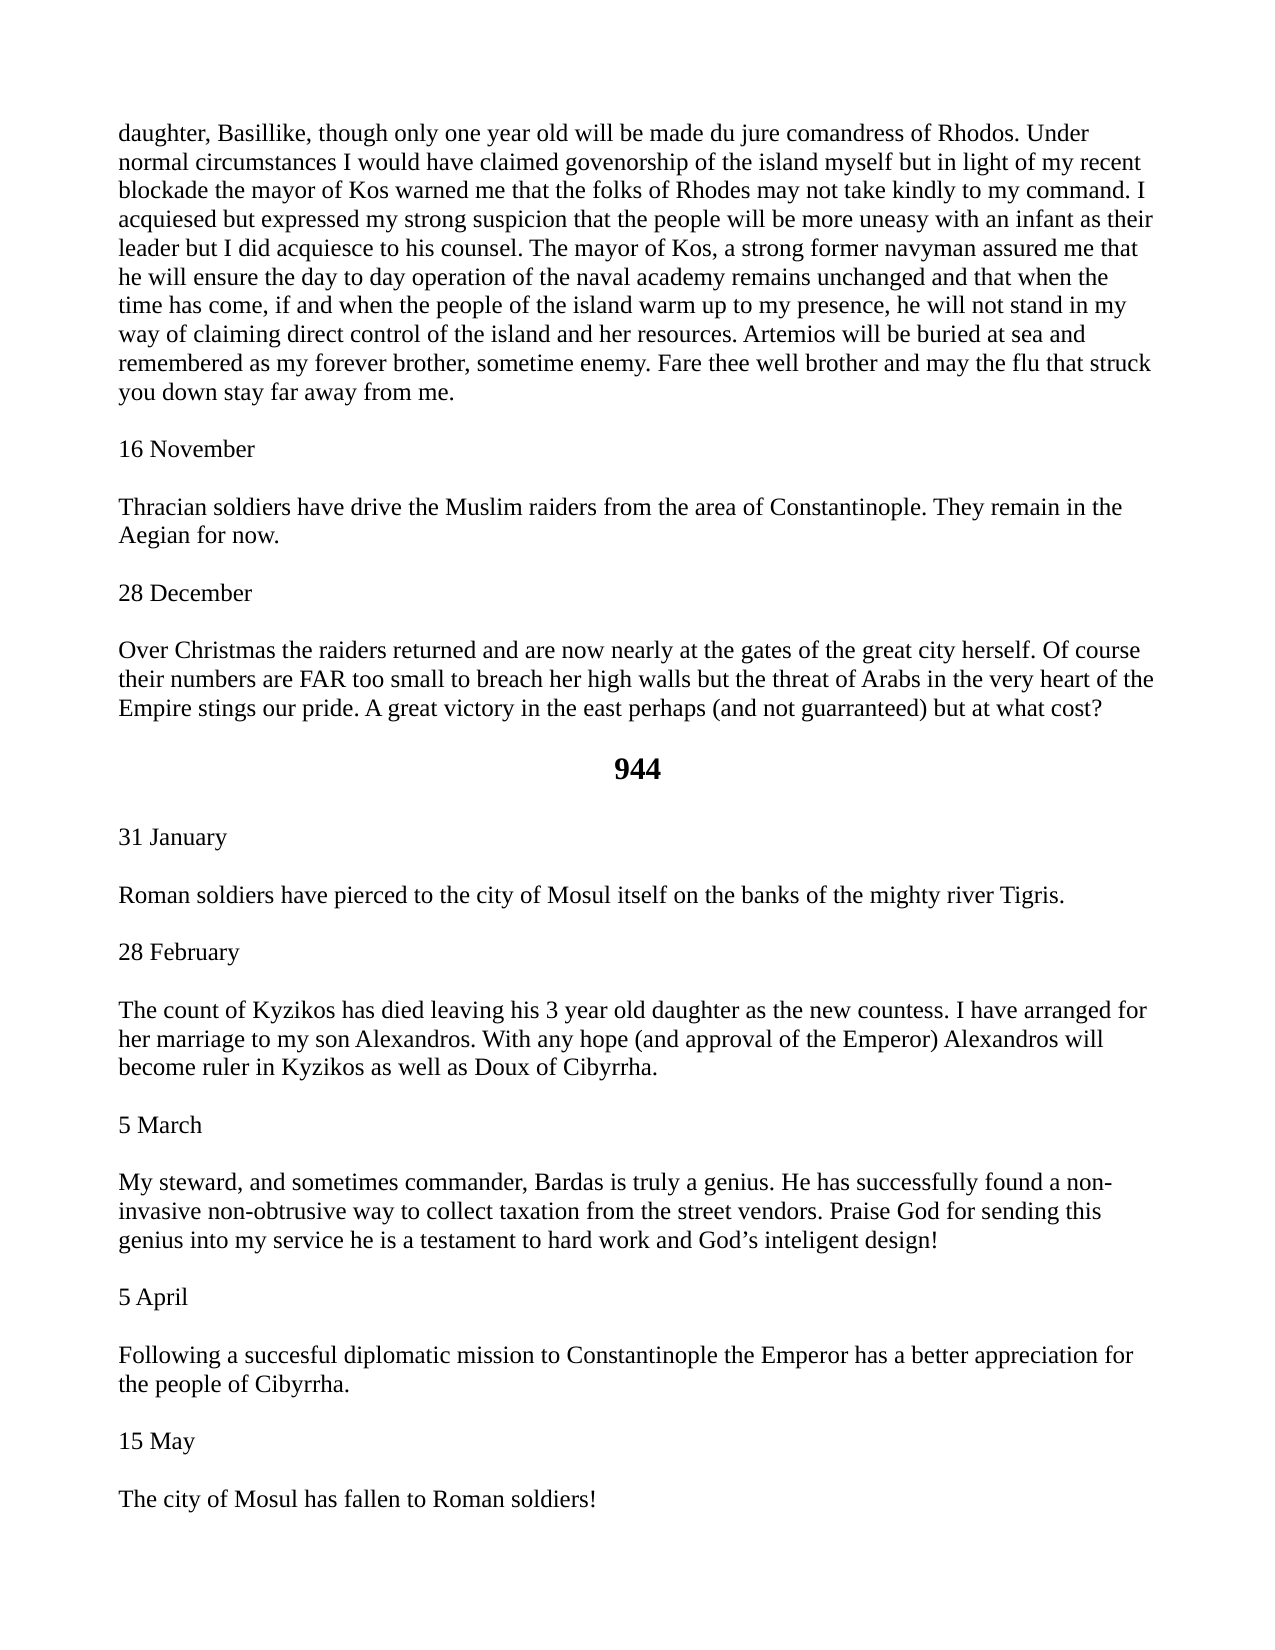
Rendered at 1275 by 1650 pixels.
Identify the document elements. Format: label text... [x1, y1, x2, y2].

text My steward, and sometimes commander, Bardas is truly a genius. He has successfully found a non-invasive non-obtrusive way to collect taxation from the street vendors. Praise God for sending this genius into my service he is a testament to hard work and God’s inteligent design! [118, 1167, 1157, 1254]
text 28 December [118, 578, 1157, 607]
text 16 November [118, 434, 1157, 463]
text 15 May [118, 1426, 1157, 1455]
text The city of Mosul has fallen to Roman soldiers! [118, 1484, 1157, 1512]
text 5 March [118, 1110, 1157, 1139]
text Over Christmas the raiders returned and are now nearly at the gates of the great city herself. Of course their numbers are FAR too small to breach her high walls but the threat of Arabs in the very heart of the Empire stings our pride. A great victory in the east perhaps (and not guarranteed) but at what cost? [118, 607, 1157, 722]
text Roman soldiers have pierced to the city of Mosul itself on the banks of the mighty river Tigris. [118, 880, 1157, 909]
text The count of Kyzikos has died leaving his 3 year old daughter as the new countess. I have arranged for her marriage to my son Alexandros. With any hope (and approval of the Emperor) Alexandros will become ruler in Kyzikos as well as Doux of Cibyrrha. [118, 995, 1157, 1081]
text Thracian soldiers have drive the Muslim raiders from the area of Constantinople. They remain in the Aegian for now. [118, 492, 1157, 549]
text 5 April [118, 1282, 1157, 1311]
text daughter, Basillike, though only one year old will be made du jure comandress of Rhodos. Under normal circumstances I would have claimed govenorship of the island myself but in light of my recent blockade the mayor of Kos warned me that the folks of Rhodes may not take kindly to my command. I acquiesed but expressed my strong suspicion that the people will be more uneasy with an infant as their leader but I did acquiesce to his counsel. The mayor of Kos, a strong former navyman assured me that he will ensure the day to day operation of the naval academy remains unchanged and that when the time has come, if and when the people of the island warm up to my presence, he will not stand in my way of claiming direct control of the island and her resources. Artemios will be buried at sea and remembered as my forever brother, sometime enemy. Fare thee well brother and may the flu that struck you down stay far away from me. [118, 118, 1157, 406]
text 944 [118, 751, 1157, 787]
text 28 February [118, 937, 1157, 966]
text 31 January [118, 822, 1157, 851]
text Following a succesful diplomatic mission to Constantinople the Emperor has a better appreciation for the people of Cibyrrha. [118, 1340, 1157, 1397]
